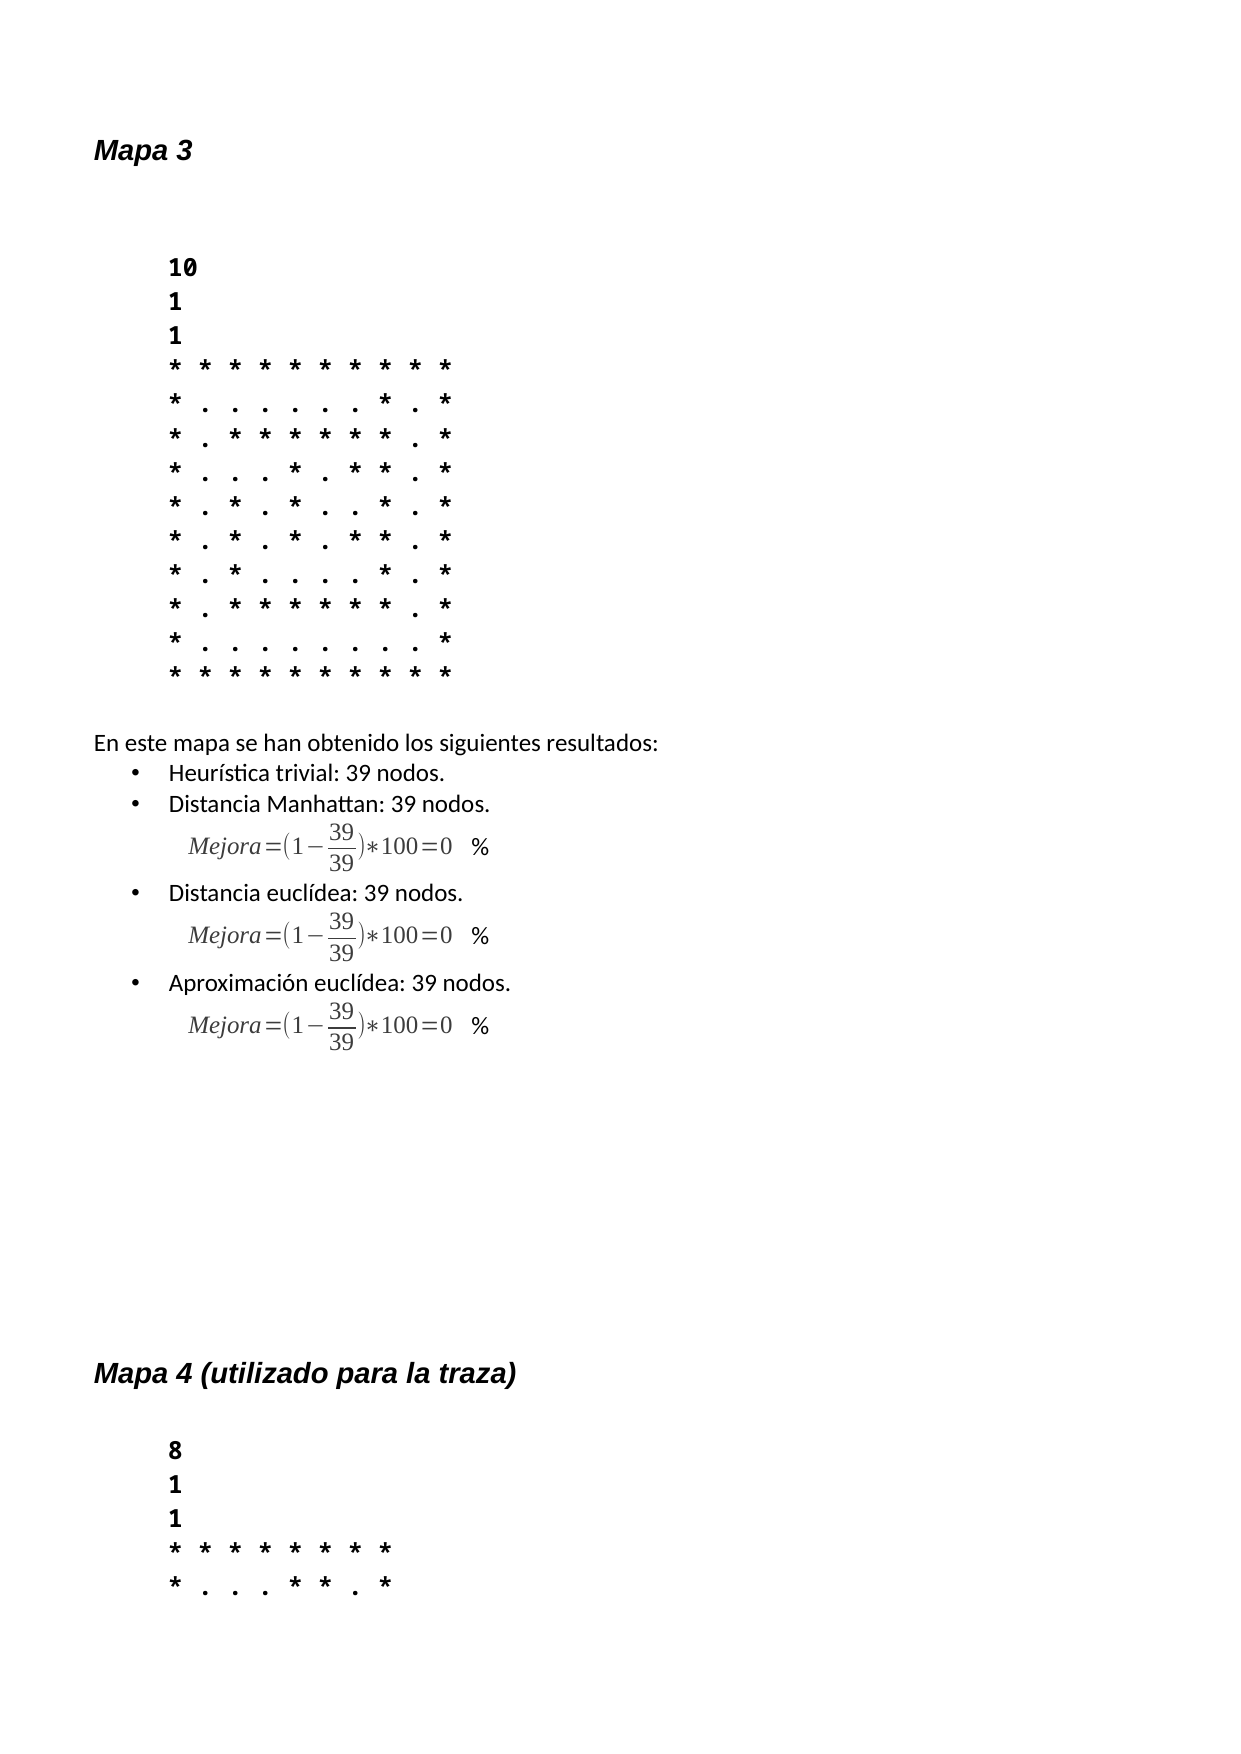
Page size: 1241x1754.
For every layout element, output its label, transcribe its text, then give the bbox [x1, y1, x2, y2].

text 1 [168, 1501, 1157, 1535]
text 8 [168, 1433, 1157, 1467]
text * * * * * * * * * * [168, 659, 1157, 693]
subtitle Mapa 3 [94, 133, 1157, 166]
list Distancia euclídea: 39 nodos. % [131, 877, 1157, 967]
text * * * * * * * * * * [168, 352, 1157, 386]
text * . * . * . * * . * [168, 522, 1157, 556]
text * . * . . . . * . * [168, 556, 1157, 591]
text * . . . . . . * . * [168, 386, 1157, 420]
text * . . . . . . . . * [168, 624, 1157, 659]
text 10 [168, 250, 1157, 284]
text 1 [168, 284, 1157, 318]
text * . * . * . . * . * [168, 488, 1157, 522]
text * . * * * * * * . * [168, 591, 1157, 624]
text 1 [168, 1467, 1157, 1501]
list Heurística trivial: 39 nodos. [131, 757, 1157, 788]
text En este mapa se han obtenido los siguientes resultados: [94, 727, 1157, 757]
text * . * * * * * * . * [168, 420, 1157, 454]
text * . . . * * . * [168, 1569, 1157, 1603]
text 1 [168, 318, 1157, 352]
list Distancia Manhattan: 39 nodos. % [131, 788, 1157, 877]
text * * * * * * * * [168, 1535, 1157, 1569]
text * . . . * . * * . * [168, 454, 1157, 488]
subtitle Mapa 4 (utilizado para la traza) [94, 1356, 1157, 1390]
list Aproximación euclídea: 39 nodos. % [131, 967, 1157, 1057]
